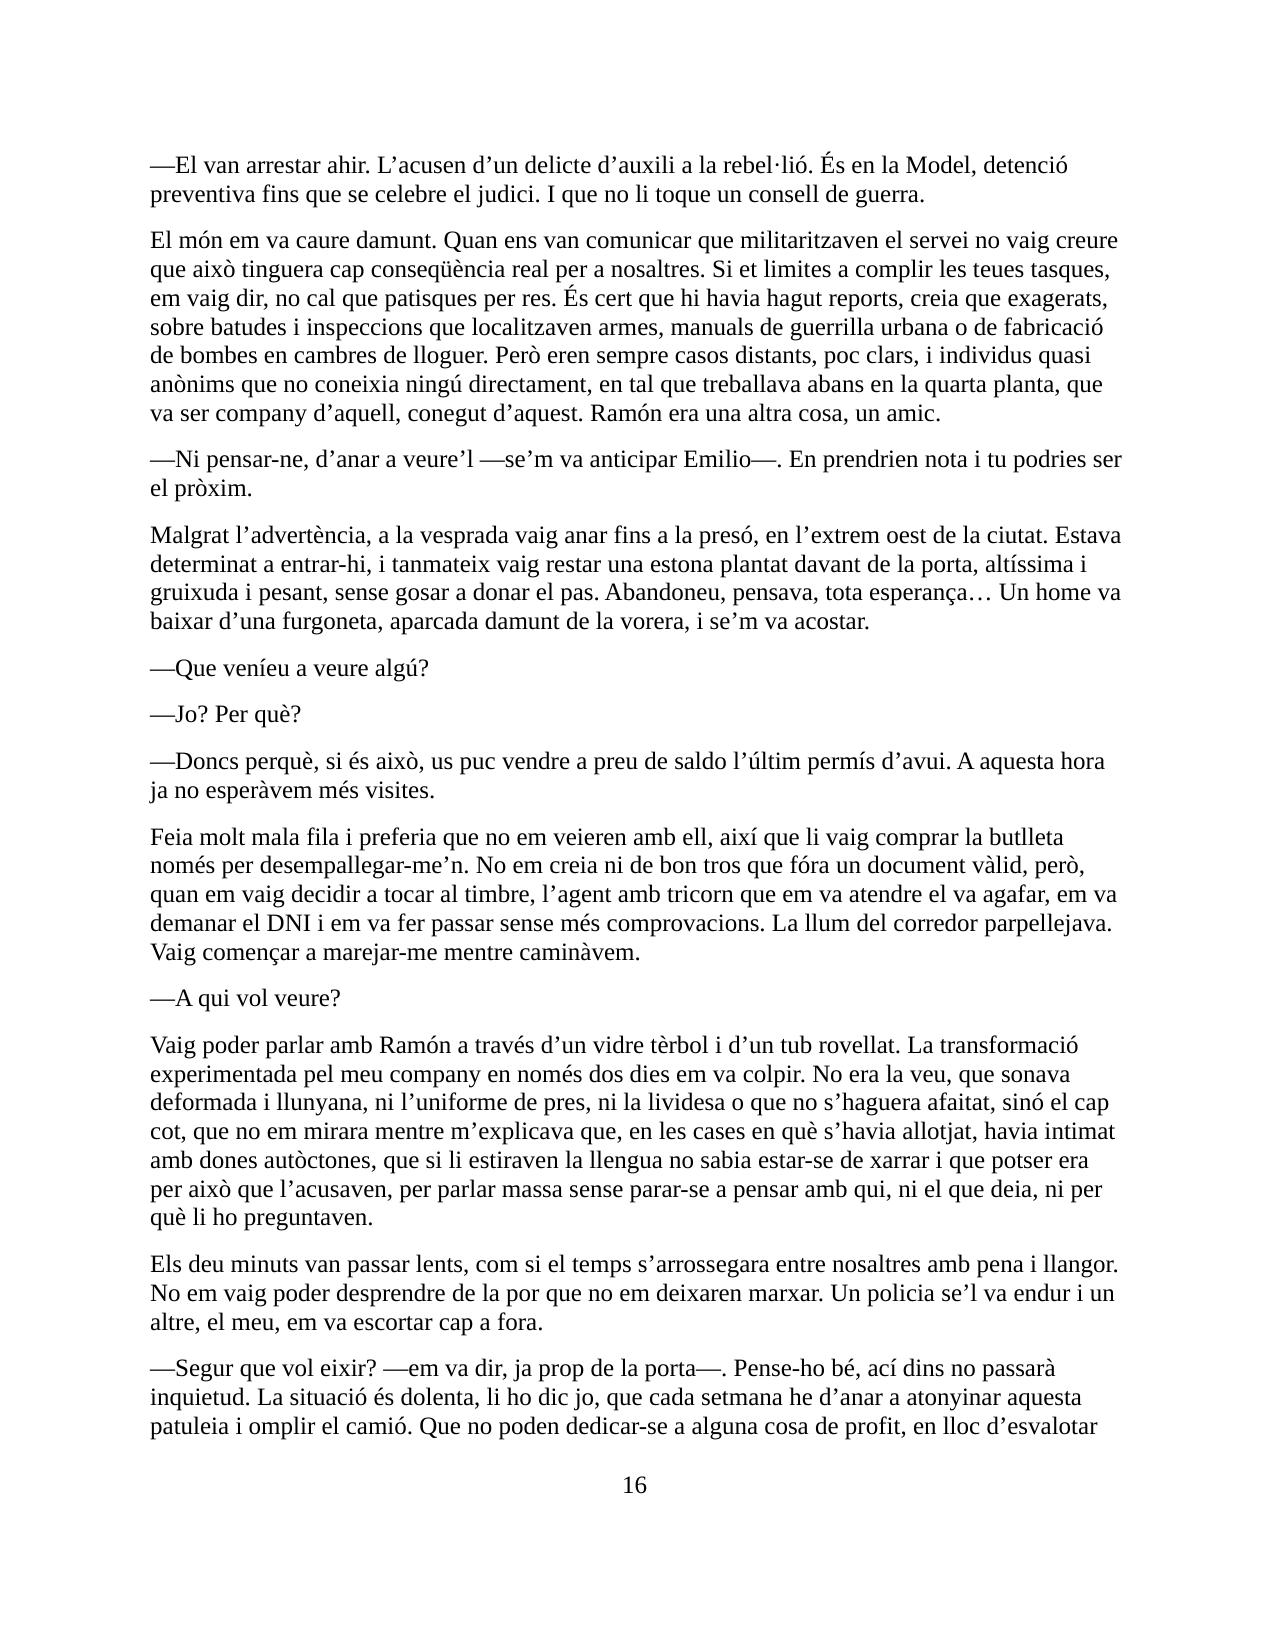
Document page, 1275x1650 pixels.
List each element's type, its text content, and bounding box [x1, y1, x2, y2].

text —Ni pensar-ne, d’anar a veure’l —se’m va anticipar Emilio—. En prendrien nota i tu podries ser el pròxim. [150, 444, 1125, 502]
text —Segur que vol eixir? —em va dir, ja prop de la porta—. Pense-ho bé, ací dins no passarà inquietud. La situació és dolenta, li ho dic jo, que cada setmana he d’anar a atonyinar aquesta patuleia i omplir el camió. Que no poden dedicar-se a alguna cosa de profit, en lloc d’esvalotar [150, 1353, 1125, 1439]
text —Jo? Per què? [150, 699, 1125, 728]
text El món em va caure damunt. Quan ens van comunicar que militaritzaven el servei no vaig creure que això tinguera cap conseqüència real per a nosaltres. Si et limites a complir les teues tasques, em vaig dir, no cal que patisques per res. És cert que hi havia hagut reports, creia que exagerats, sobre batudes i inspeccions que localitzaven armes, manuals de guerrilla urbana o de fabricació de bombes en cambres de lloguer. Però eren sempre casos distants, poc clars, i individus quasi anònims que no coneixia ningú directament, en tal que treballava abans en la quarta planta, que va ser company d’aquell, conegut d’aquest. Ramón era una altra cosa, un amic. [150, 225, 1125, 427]
text —A qui vol veure? [150, 983, 1125, 1012]
text Vaig poder parlar amb Ramón a través d’un vidre tèrbol i d’un tub rovellat. La transformació experimentada pel meu company en només dos dies em va colpir. No era la veu, que sonava deformada i llunyana, ni l’uniforme de pres, ni la lividesa o que no s’haguera afaitat, sinó el cap cot, que no em mirara mentre m’explicava que, en les cases en què s’havia allotjat, havia intimat amb dones autòctones, que si li estiraven la llengua no sabia estar-se de xarrar i que potser era per això que l’acusaven, per parlar massa sense parar-se a pensar amb qui, ni el que deia, ni per què li ho preguntaven. [150, 1030, 1125, 1231]
text —Doncs perquè, si és això, us puc vendre a preu de saldo l’últim permís d’avui. A aquesta hora ja no esperàvem més visites. [150, 746, 1125, 804]
text Feia molt mala fila i preferia que no em veieren amb ell, així que li vaig comprar la butlleta només per desempallegar-me’n. No em creia ni de bon tros que fóra un document vàlid, però, quan em vaig decidir a tocar al timbre, l’agent amb tricorn que em va atendre el va agafar, em va demanar el DNI i em va fer passar sense més comprovacions. La llum del corredor parpellejava. Vaig començar a marejar-me mentre caminàvem. [150, 822, 1125, 965]
text —El van arrestar ahir. L’acusen d’un delicte d’auxili a la rebel·lió. És en la Model, detenció preventiva fins que se celebre el judici. I que no li toque un consell de guerra. [150, 150, 1125, 207]
text Els deu minuts van passar lents, com si el temps s’arrossegara entre nosaltres amb pena i llangor. No em vaig poder desprendre de la por que no em deixaren marxar. Un policia se’l va endur i un altre, el meu, em va escortar cap a fora. [150, 1249, 1125, 1335]
text —Que veníeu a veure algú? [150, 653, 1125, 682]
text Malgrat l’advertència, a la vesprada vaig anar fins a la presó, en l’extrem oest de la ciutat. Estava determinat a entrar-hi, i tanmateix vaig restar una estona plantat davant de la porta, altíssima i gruixuda i pesant, sense gosar a donar el pas. Abandoneu, pensava, tota esperança… Un home va baixar d’una furgoneta, aparcada damunt de la vorera, i se’m va acostar. [150, 520, 1125, 635]
